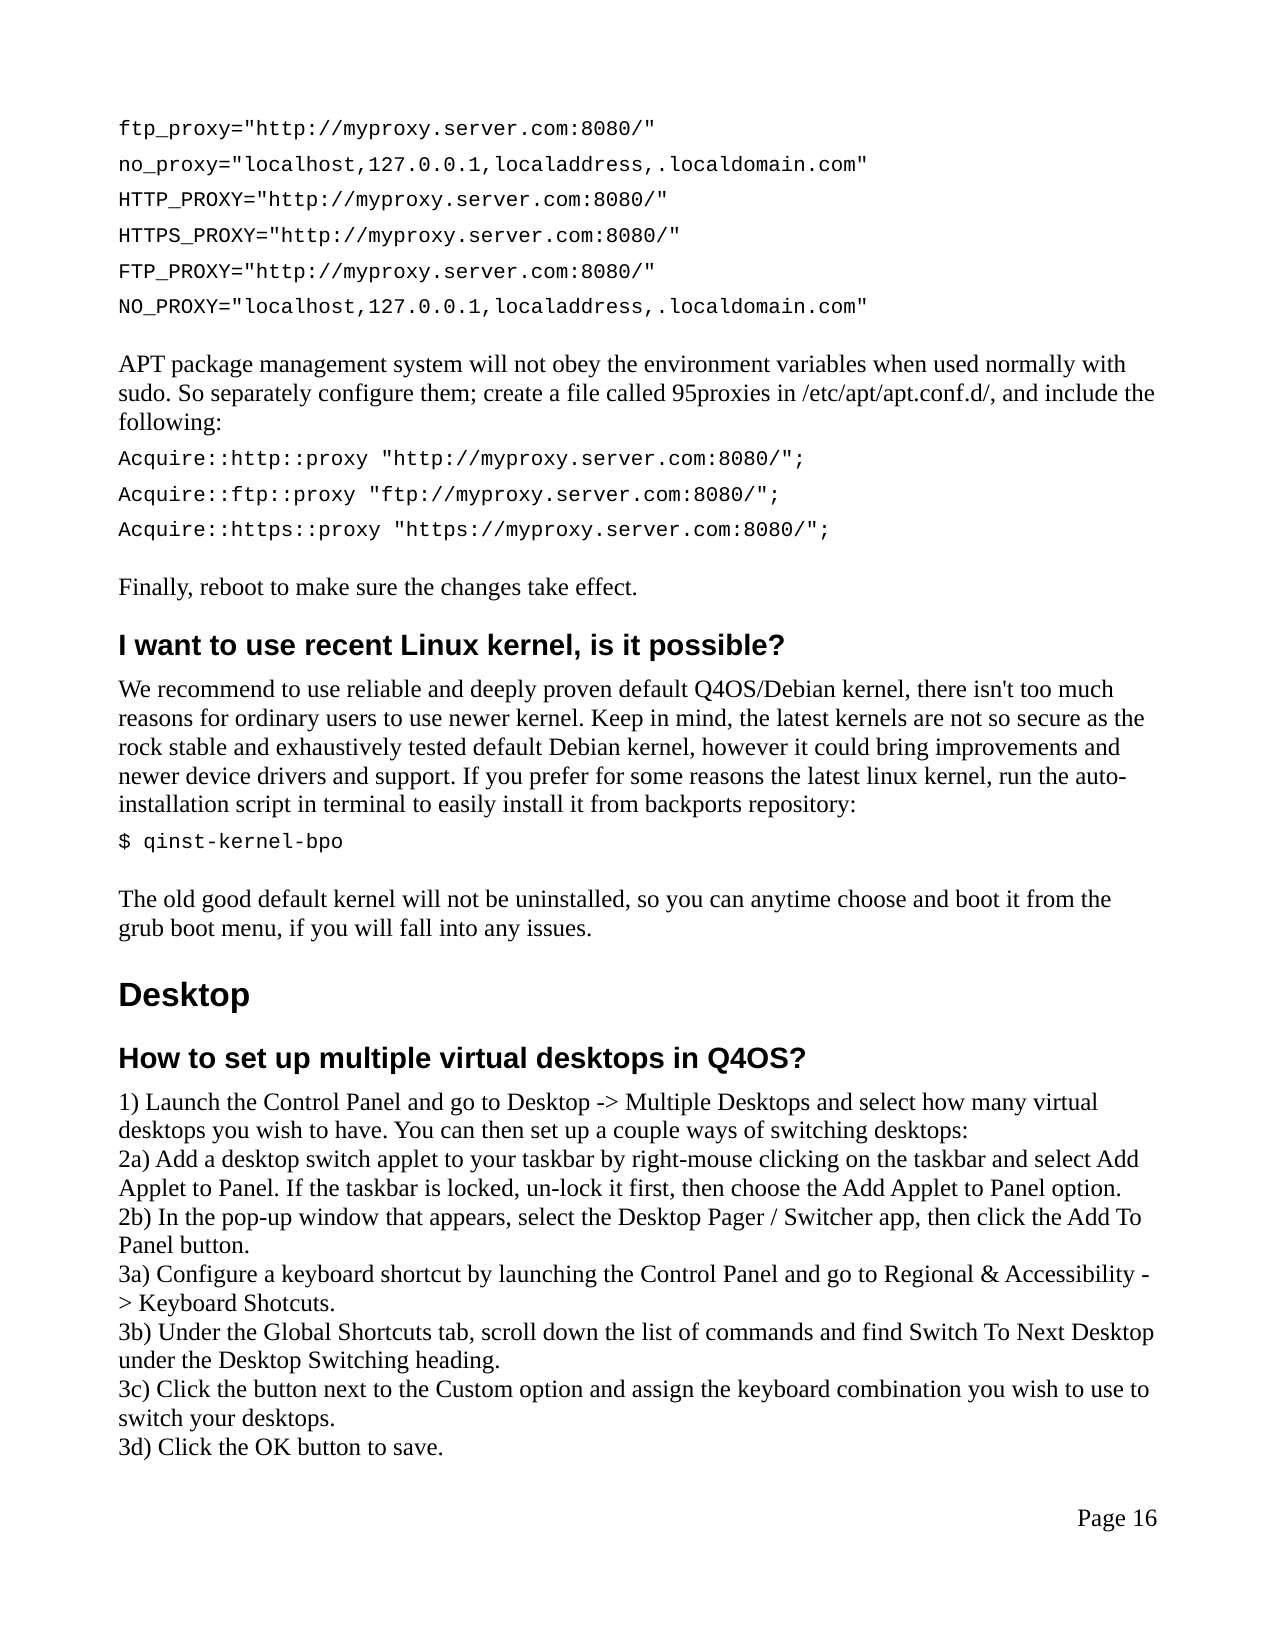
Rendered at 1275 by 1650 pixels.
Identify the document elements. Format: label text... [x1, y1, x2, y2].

subtitle How to set up multiple virtual desktops in Q4OS? [118, 1041, 1157, 1074]
text The old good default kernel will not be uninstalled, so you can anytime choose and boot it from the grub boot menu, if you will fall into any issues. [118, 884, 1157, 941]
text NO_PROXY="localhost,127.0.0.1,localaddress,.localdomain.com" [118, 296, 1157, 320]
text APT package management system will not obey the environment variables when used normally with sudo. So separately configure them; create a file called 95proxies in /etc/apt/apt.conf.d/, and include the following: [118, 349, 1157, 436]
subtitle Desktop [118, 975, 1157, 1013]
text HTTP_PROXY="http://myproxy.server.com:8080/" [118, 189, 1157, 213]
text Acquire::https::proxy "https://myproxy.server.com:8080/"; [118, 519, 1157, 543]
text We recommend to use reliable and deeply proven default Q4OS/Debian kernel, there isn't too much reasons for ordinary users to use newer kernel. Keep in mind, the latest kernels are not so secure as the rock stable and exhaustively tested default Debian kernel, however it could bring improvements and newer device drivers and support. If you prefer for some reasons the latest linux kernel, run the auto-installation script in terminal to easily install it from backports repository: [118, 674, 1157, 818]
text Acquire::ftp::proxy "ftp://myproxy.server.com:8080/"; [118, 484, 1157, 507]
text no_proxy="localhost,127.0.0.1,localaddress,.localdomain.com" [118, 154, 1157, 177]
text 1) Launch the Control Panel and go to Desktop -> Multiple Desktops and select how many virtual desktops you wish to have. You can then set up a couple ways of switching desktops: 2a) Add a desktop switch applet to your taskbar by right-mouse clicking on the taskbar and select Add Applet to Panel. If the taskbar is locked, un-lock it first, then choose the Add Applet to Panel option. 2b) In the pop-up window that appears, select the Desktop Pager / Switcher app, then click the Add To Panel button. 3a) Configure a keyboard shortcut by launching the Control Panel and go to Regional & Accessibility -> Keyboard Shotcuts. 3b) Under the Global Shortcuts tab, scroll down the list of commands and find Switch To Next Desktop under the Desktop Switching heading. 3c) Click the button next to the Custom option and assign the keyboard combination you wish to use to switch your desktops. 3d) Click the OK button to save. [118, 1087, 1157, 1461]
subtitle I want to use recent Linux kernel, is it possible? [118, 628, 1157, 662]
text ftp_proxy="http://myproxy.server.com:8080/" [118, 118, 1157, 142]
text FTP_PROXY="http://myproxy.server.com:8080/" [118, 261, 1157, 284]
text Acquire::http::proxy "http://myproxy.server.com:8080/"; [118, 448, 1157, 472]
text $ qinst-kernel-bpo [118, 831, 1157, 854]
text Finally, reboot to make sure the changes take effect. [118, 572, 1157, 601]
text HTTPS_PROXY="http://myproxy.server.com:8080/" [118, 225, 1157, 249]
